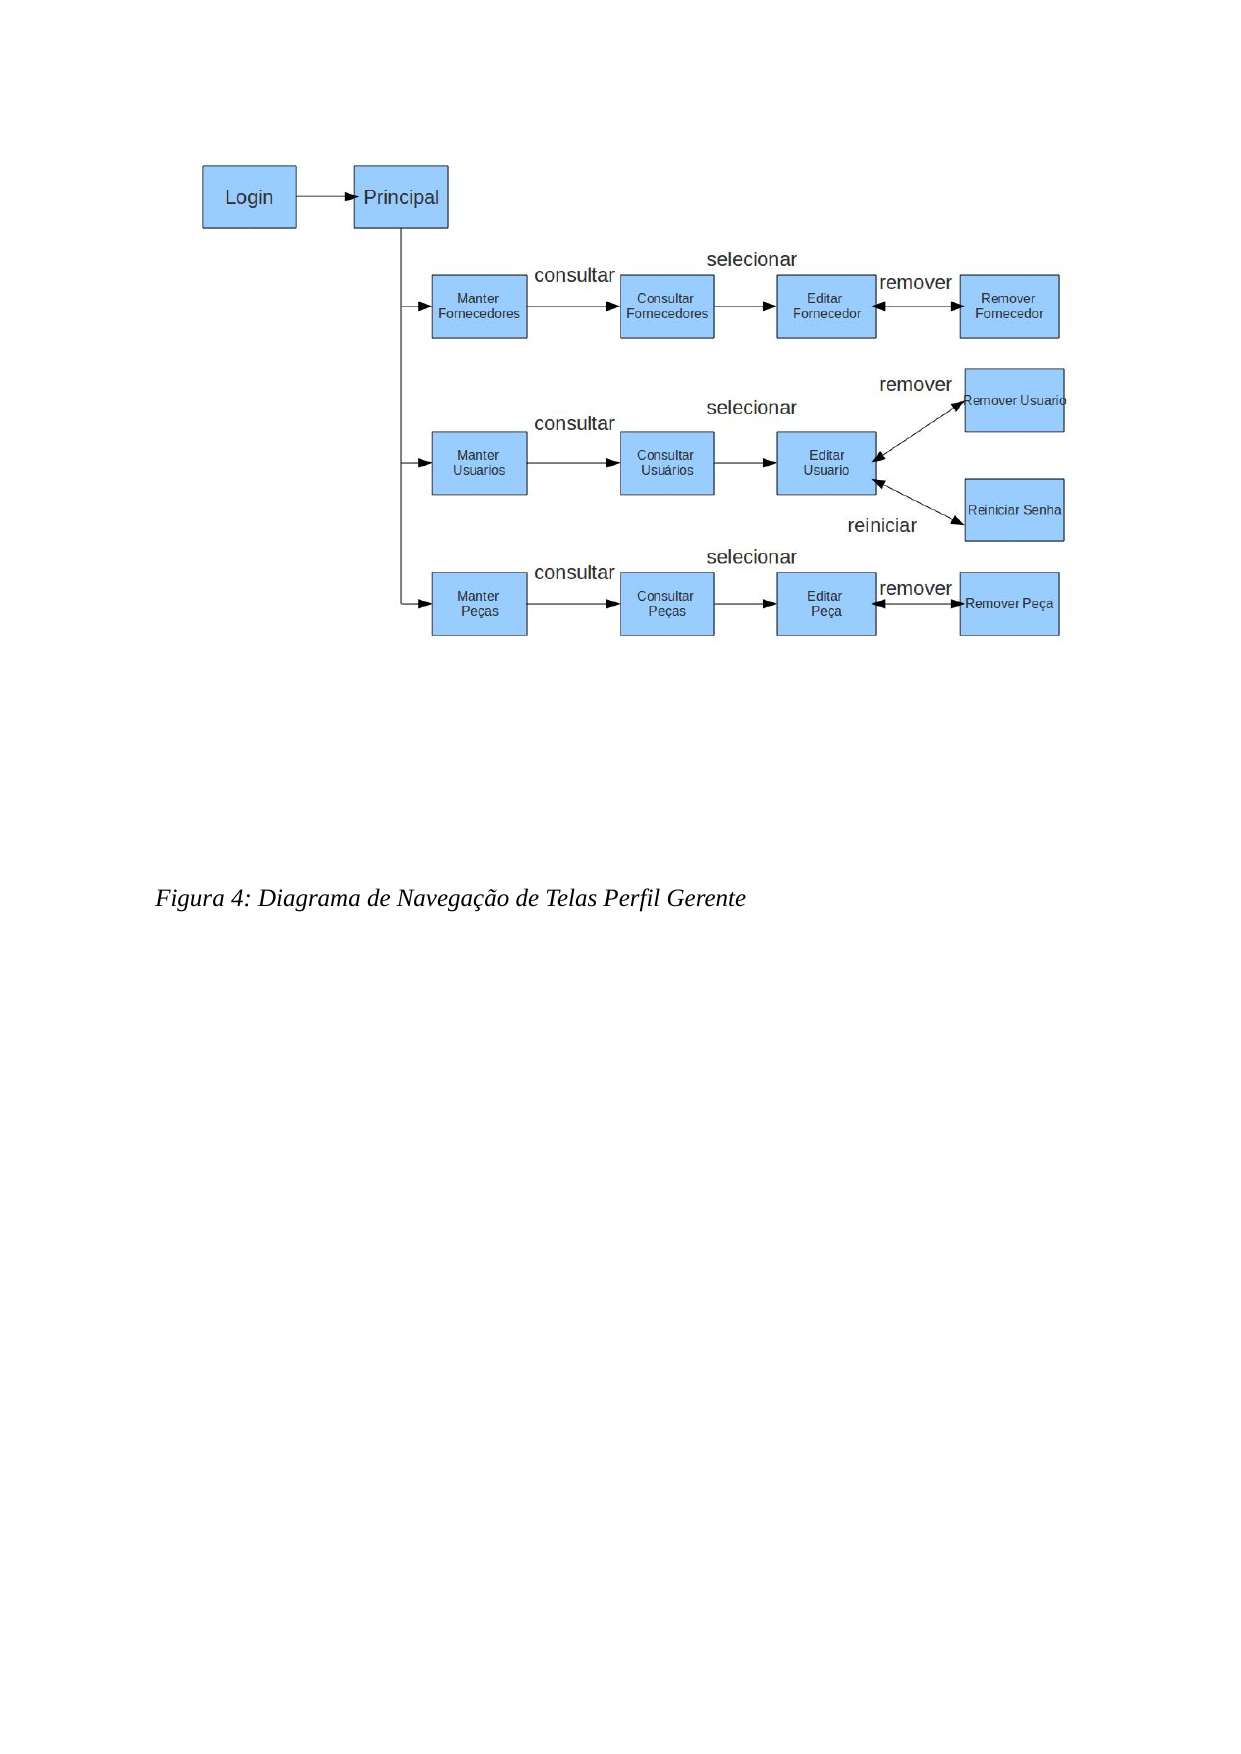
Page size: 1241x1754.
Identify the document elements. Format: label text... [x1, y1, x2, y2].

picture [155, 118, 1086, 776]
text Figura 4: Diagrama de Navegação de Telas Perfil Gerente [155, 883, 1085, 912]
